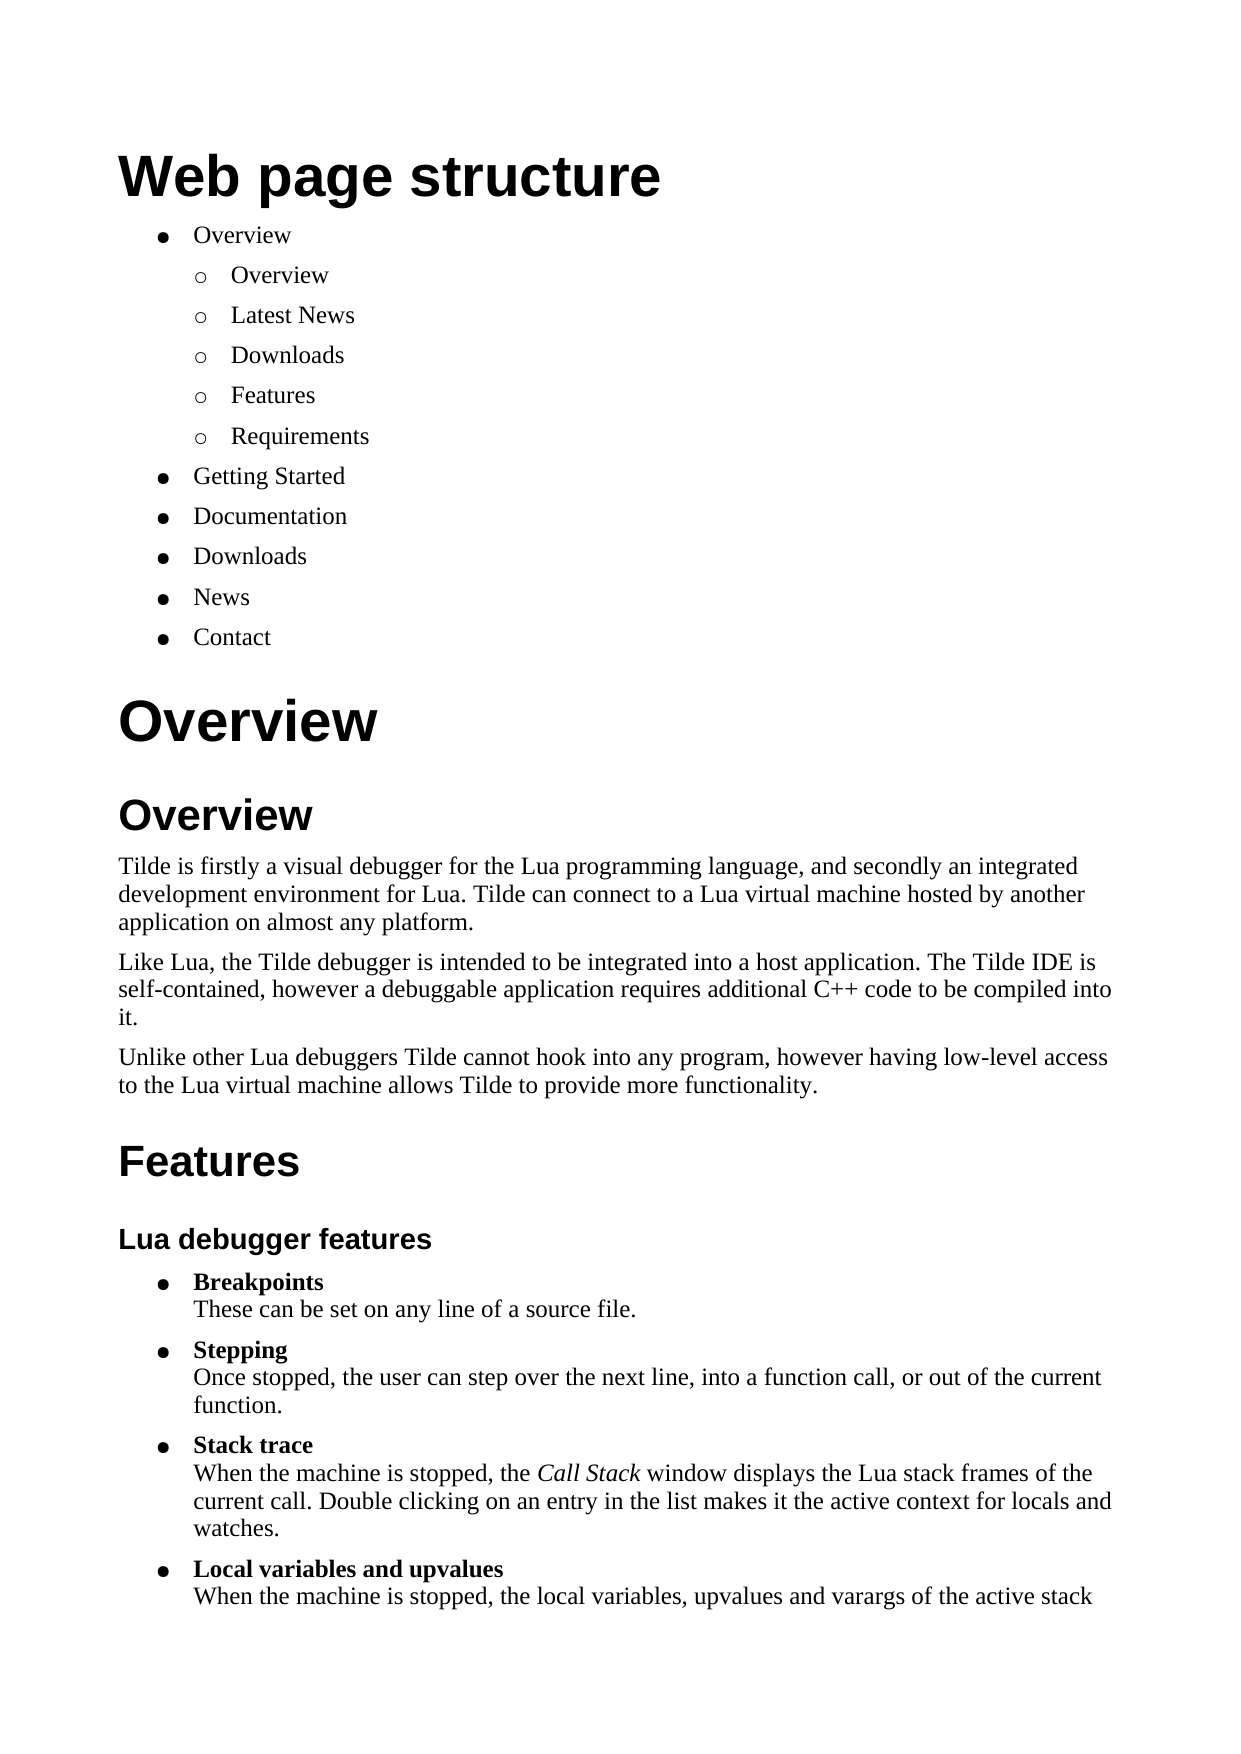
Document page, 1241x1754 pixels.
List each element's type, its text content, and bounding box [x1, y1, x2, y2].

subtitle Overview [118, 688, 1122, 753]
subtitle Lua debugger features [118, 1223, 1122, 1255]
list Downloads [193, 341, 1122, 369]
text Like Lua, the Tilde debugger is intended to be integrated into a host application. The Tilde IDE is self-contained, however a debuggable application requires additional C++ code to be compiled into it. [118, 948, 1122, 1031]
text Unlike other Lua debuggers Tilde cannot hook into any program, however having low-level access to the Lua virtual machine allows Tilde to provide more functionality. [118, 1043, 1122, 1099]
list Requirements [193, 422, 1122, 449]
subtitle Features [118, 1136, 1122, 1185]
list Stepping Once stopped, the user can step over the next line, into a function call, or out of the current function. [156, 1336, 1122, 1419]
text Tilde is firstly a visual debugger for the Lua programming language, and secondly an integrated development environment for Lua. Tilde can connect to a Lua virtual machine hosted by another application on almost any platform. [118, 852, 1122, 935]
list Local variables and upvalues When the machine is stopped, the local variables, upvalues and varargs of the active stack [156, 1555, 1122, 1610]
list Overview [156, 221, 1122, 248]
list Overview [193, 261, 1122, 289]
list Getting Started [156, 462, 1122, 490]
list Breakpoints These can be set on any line of a source file. [156, 1268, 1122, 1323]
list News [156, 583, 1122, 610]
list Stack trace When the machine is stopped, the Call Stack window displays the Lua stack frames of the current call. Double clicking on an entry in the list makes it the active context for locals and watches. [156, 1431, 1122, 1542]
list Features [193, 382, 1122, 409]
list Latest News [193, 301, 1122, 329]
subtitle Overview [118, 791, 1122, 840]
list Contact [156, 623, 1122, 651]
list Downloads [156, 542, 1122, 570]
subtitle Web page structure [118, 143, 1122, 208]
list Documentation [156, 502, 1122, 530]
